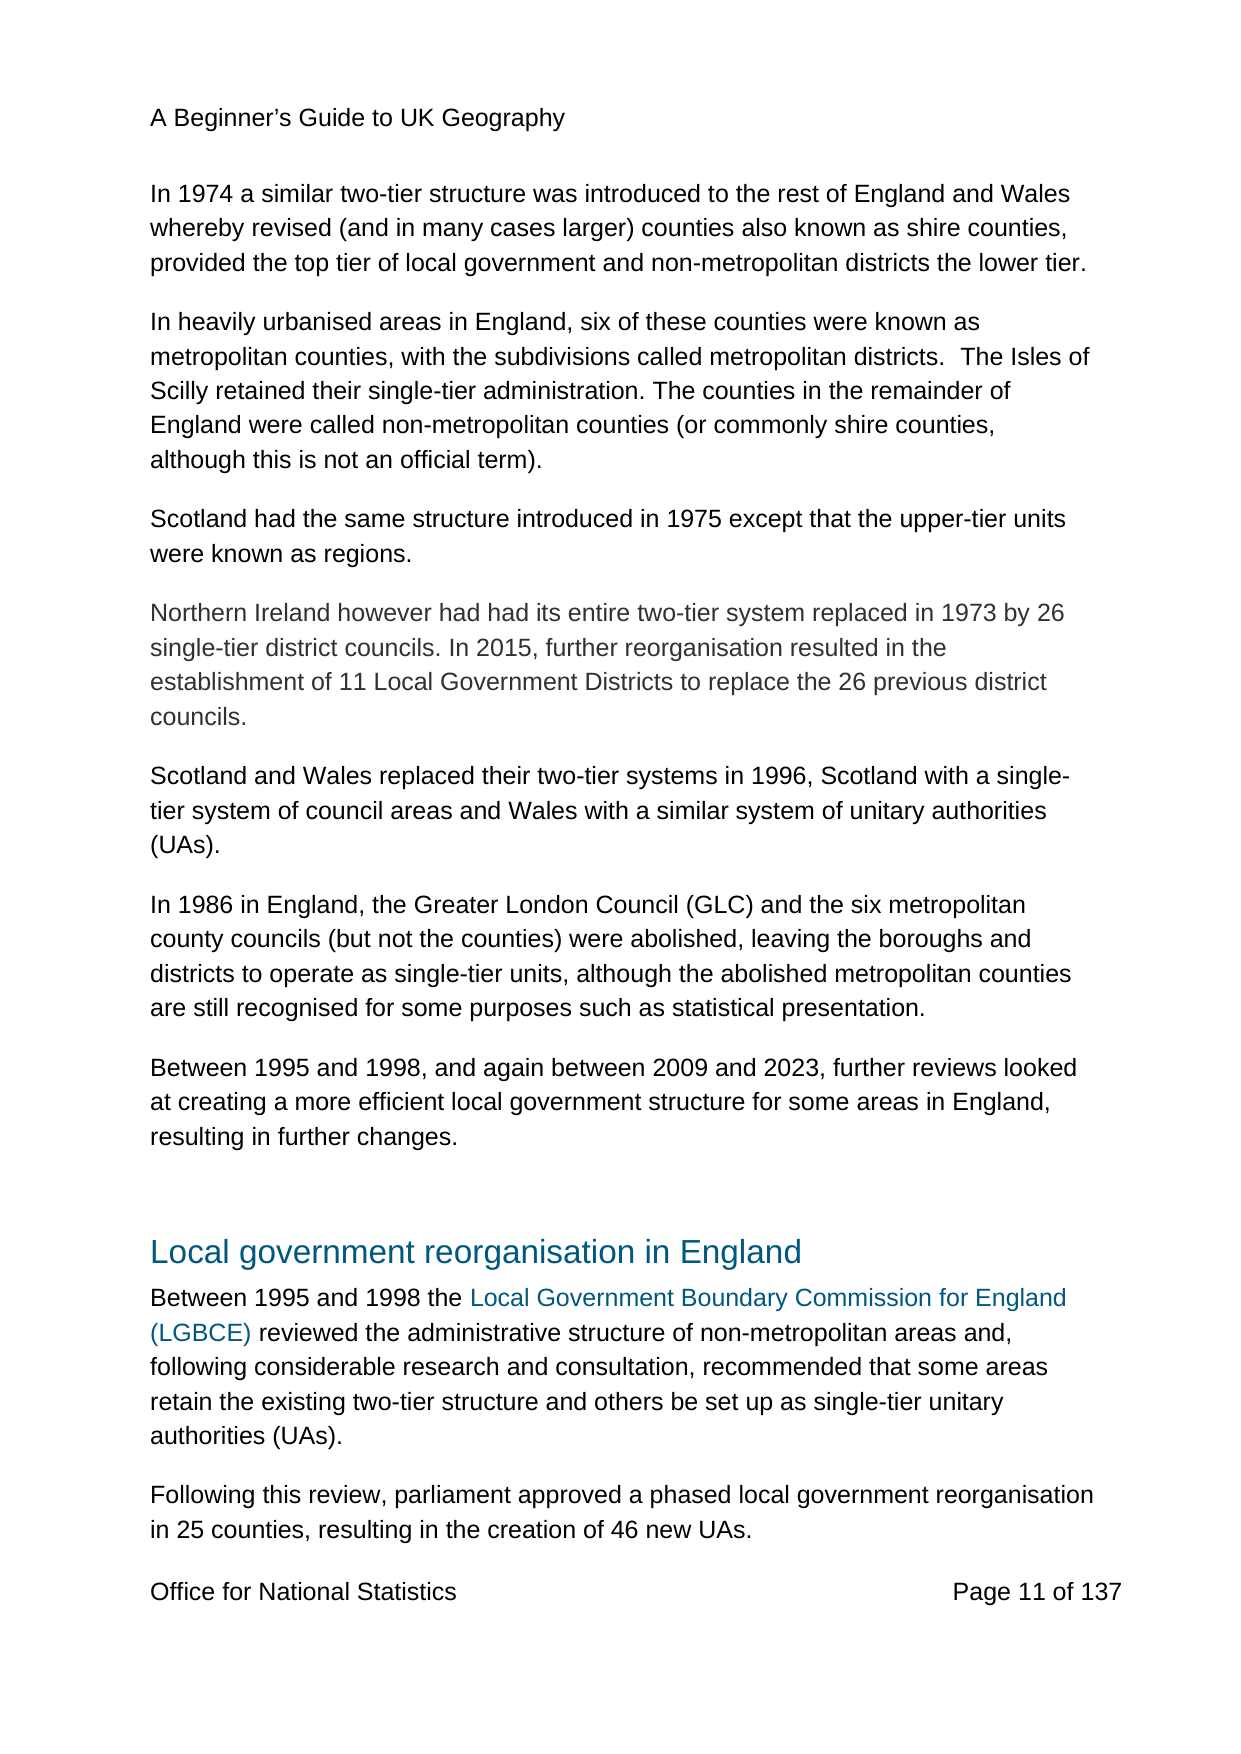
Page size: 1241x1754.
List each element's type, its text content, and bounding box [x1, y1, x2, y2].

text Scotland and Wales replaced their two-tier systems in 1996, Scotland with a single-tier system of council areas and Wales with a similar system of unitary authorities (UAs). [150, 761, 1095, 859]
subtitle Local government reorganisation in England [150, 1232, 1095, 1271]
text Northern Ireland however had had its entire two-tier system replaced in 1973 by 26 single-tier district councils. In 2015, further reorganisation resulted in the establishment of 11 Local Government Districts to replace the 26 previous district councils. [150, 598, 1095, 731]
text In 1974 a similar two-tier structure was introduced to the rest of England and Wales whereby revised (and in many cases larger) counties also known as shire counties, provided the top tier of local government and non-metropolitan districts the lower tier. [150, 178, 1095, 276]
text Scotland had the same structure introduced in 1975 except that the upper-tier units were known as regions. [150, 504, 1095, 568]
text Between 1995 and 1998, and again between 2009 and 2023, further reviews looked at creating a more efficient local government structure for some areas in England, resulting in further changes. [150, 1053, 1095, 1150]
text In heavily urbanised areas in England, six of these counties were known as metropolitan counties, with the subdivisions called metropolitan districts. The Isles of Scilly retained their single-tier administration. The counties in the remainder of England were called non-metropolitan counties (or commonly shire counties, although this is not an official term). [150, 307, 1095, 474]
text Between 1995 and 1998 the Local Government Boundary Commission for England (LGBCE) reviewed the administrative structure of non-metropolitan areas and, following considerable research and consultation, recommended that some areas retain the existing two-tier structure and others be set up as single-tier unitary authorities (UAs). [150, 1283, 1095, 1450]
text In 1986 in England, the Greater London Council (GLC) and the six metropolitan county councils (but not the counties) were abolished, leaving the boroughs and districts to operate as single-tier units, although the abolished metropolitan counties are still recognised for some purposes such as statistical presentation. [150, 890, 1095, 1022]
text Following this review, parliament approved a phased local government reorganisation in 25 counties, resulting in the creation of 46 new UAs. [150, 1481, 1095, 1544]
